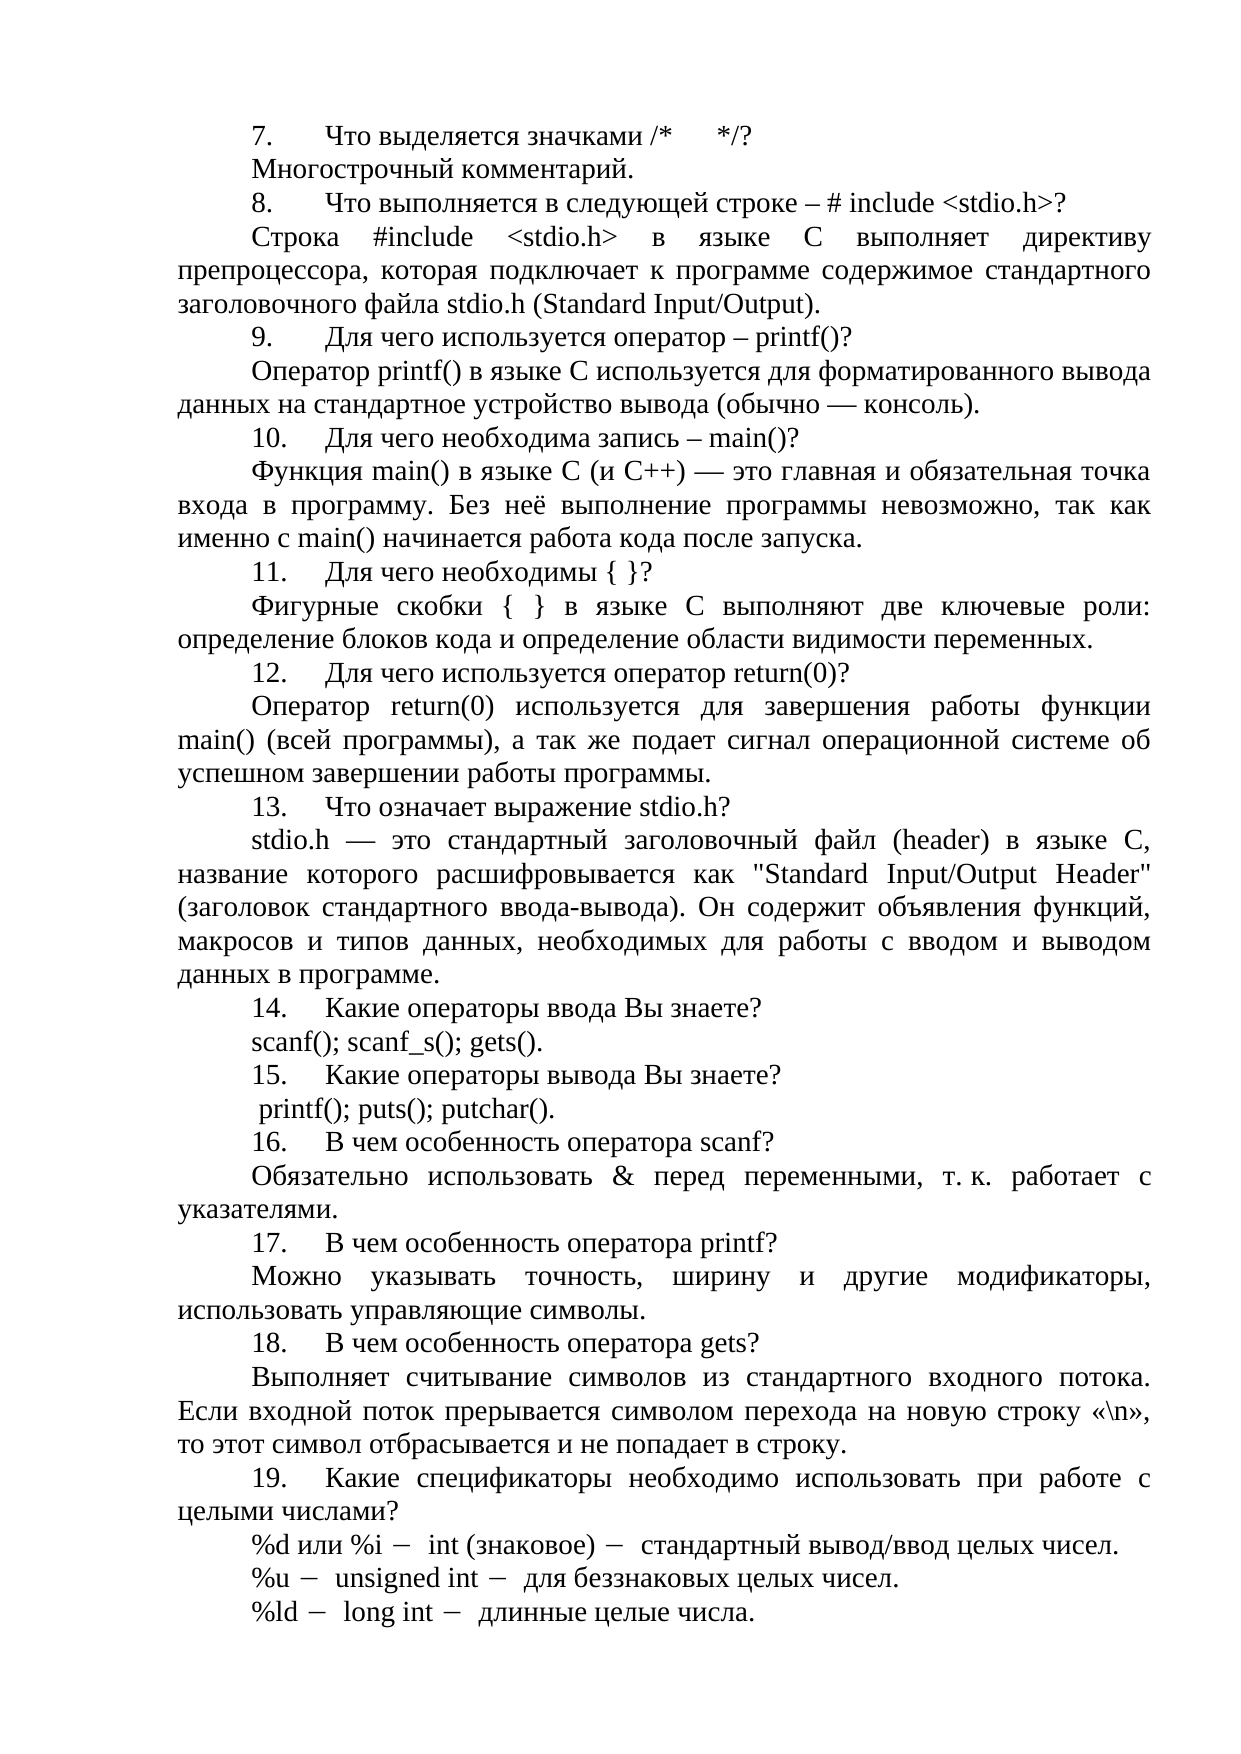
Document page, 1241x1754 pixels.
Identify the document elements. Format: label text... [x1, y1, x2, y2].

list Что выделяется значками /* */? [177, 118, 1152, 152]
list В чем особенность оператора printf? [177, 1225, 1152, 1258]
text Обязательно использовать & перед переменными, т. к. работает с указателями. [177, 1158, 1152, 1225]
text Функция main() в языке C (и C++) — это главная и обязательная точка входа в программу. Без неё выполнение программы невозможно, так как именно с main() начинается работа кода после запуска. [177, 453, 1152, 554]
text Можно указывать точность, ширину и другие модификаторы, использовать управляющие символы. [177, 1258, 1152, 1326]
text Оператор return(0) используется для завершения работы функции main() (всей программы), а так же подает сигнал операционной системе об успешном завершении работы программы. [177, 688, 1152, 789]
list Что выполняется в следующей строке – # include <stdio.h>? [177, 185, 1152, 219]
list Что означает выражение stdio.h? [177, 789, 1152, 822]
text scanf(); scanf_s(); gets(). [177, 1024, 1152, 1057]
text %d или %i − int (знаковое) − стандартный вывод/ввод целых чисел. [177, 1527, 1152, 1561]
text printf(); puts(); putchar(). [177, 1091, 1152, 1124]
list В чем особенность оператора gets? [177, 1326, 1152, 1359]
list Какие операторы вывода Вы знаете? [177, 1057, 1152, 1091]
text Строка #include <stdio.h> в языке C выполняет директиву препроцессора, которая подключает к программе содержимое стандартного заголовочного файла stdio.h (Standard Input/Output). [177, 219, 1152, 319]
list Для чего необходима запись – main()? [177, 420, 1152, 453]
list Для чего используется оператор return(0)? [177, 655, 1152, 688]
text Многострочный комментарий. [177, 152, 1152, 185]
text Выполняет считывание символов из стандартного входного потока. Если входной поток прерывается символом перехода на новую строку «\n», то этот символ отбрасывается и не попадает в строку. [177, 1359, 1152, 1460]
text stdio.h — это стандартный заголовочный файл (header) в языке C, название которого расшифровывается как "Standard Input/Output Header" (заголовок стандартного ввода-вывода). Он содержит объявления функций, макросов и типов данных, необходимых для работы с вводом и выводом данных в программе. [177, 822, 1152, 990]
list В чем особенность оператора scanf? [177, 1124, 1152, 1158]
text Фигурные скобки { } в языке C выполняют две ключевые роли: определение блоков кода и определение области видимости переменных. [177, 588, 1152, 655]
text %ld − long int − длинные целые числа. [177, 1594, 1152, 1628]
text Оператор printf() в языке C используется для форматированного вывода данных на стандартное устройство вывода (обычно — консоль). [177, 353, 1152, 420]
list Какие операторы ввода Вы знаете? [177, 990, 1152, 1024]
list Для чего используется оператор – printf()? [177, 319, 1152, 353]
list Для чего необходимы { }? [177, 554, 1152, 588]
text %u − unsigned int − для беззнаковых целых чисел. [177, 1561, 1152, 1594]
list Какие спецификаторы необходимо использовать при работе с целыми числами? [177, 1460, 1152, 1527]
